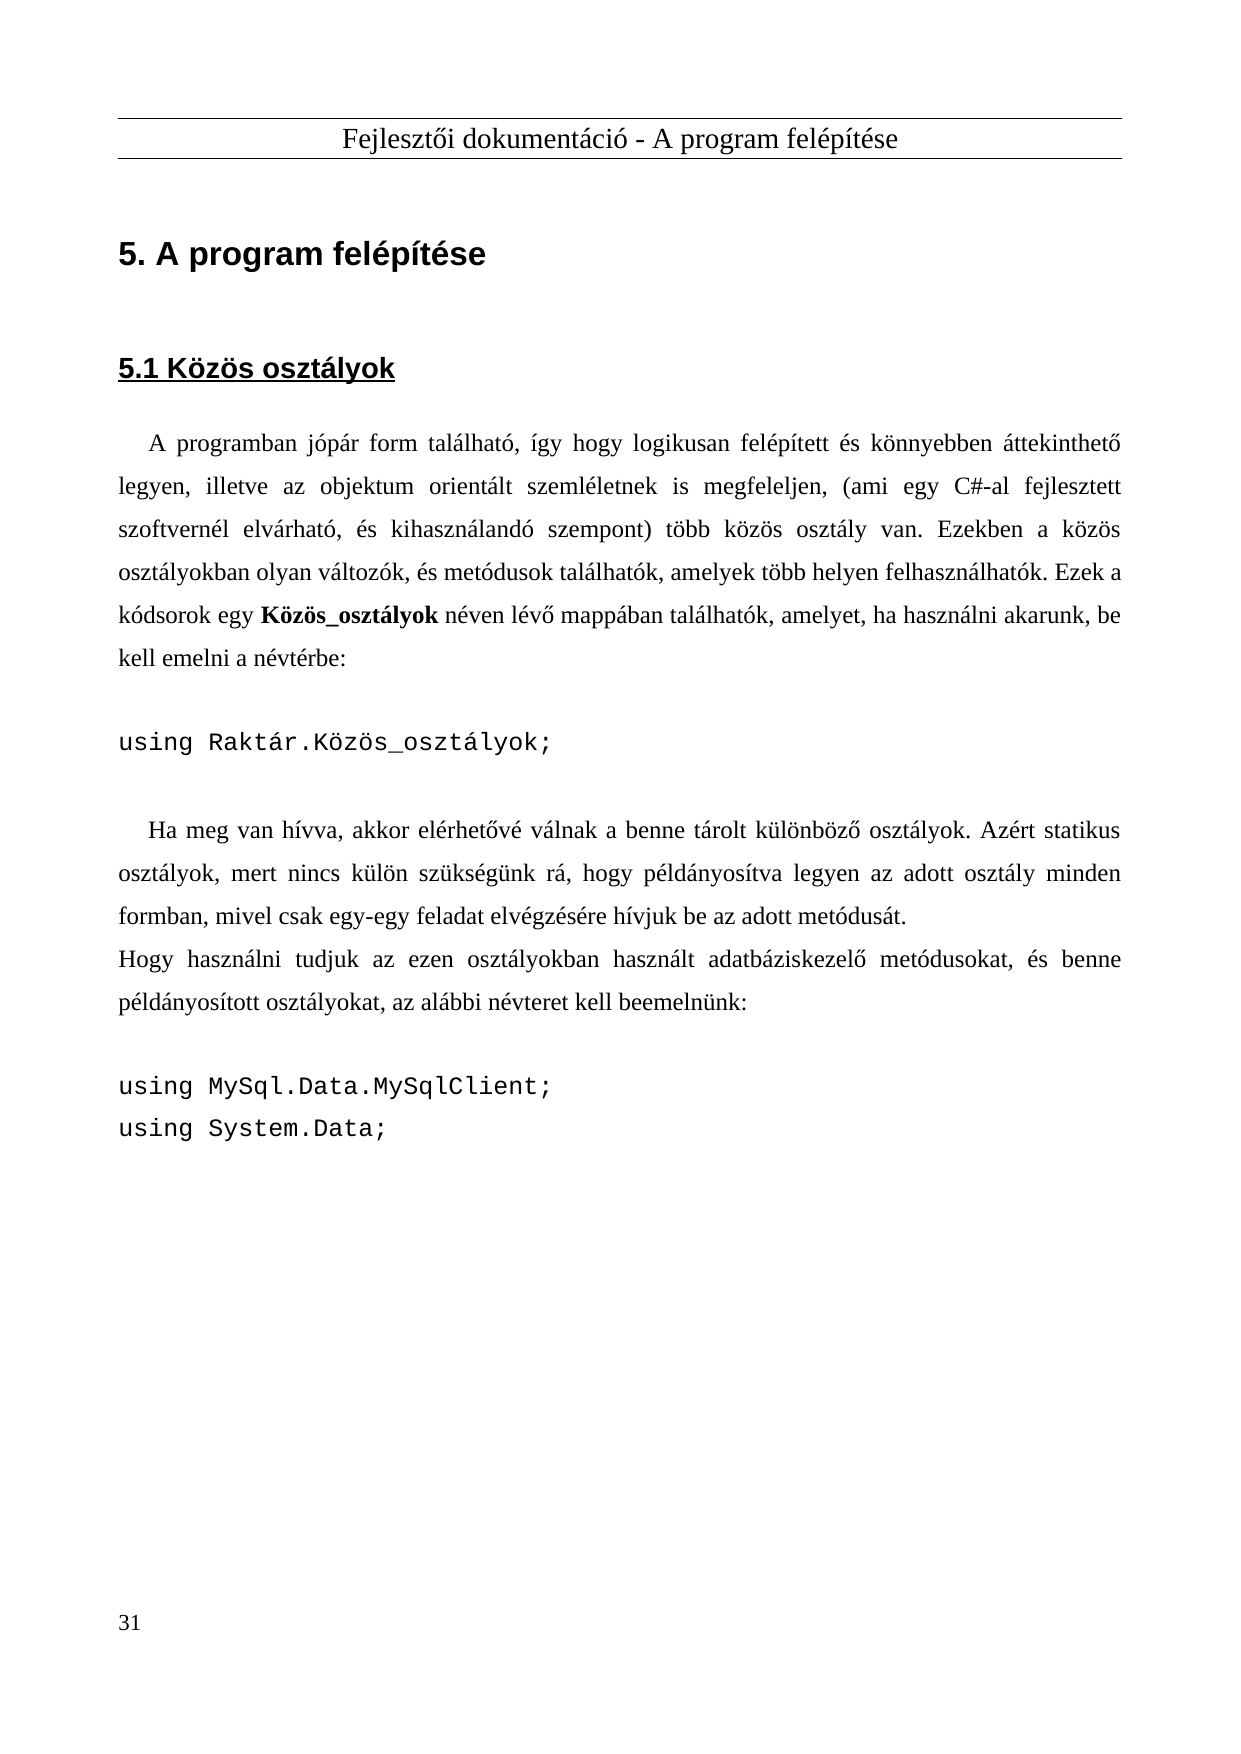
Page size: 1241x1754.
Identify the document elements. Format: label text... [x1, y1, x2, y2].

text Ha meg van hívva, akkor elérhetővé válnak a benne tárolt különböző osztályok. Azért statikus osztályok, mert nincs külön szükségünk rá, hogy példányosítva legyen az adott osztály minden formban, mivel csak egy-egy feladat elvégzésére hívjuk be az adott metódusát. [118, 815, 1122, 930]
text using System.Data; [118, 1116, 1122, 1144]
text A programban jópár form található, így hogy logikusan felépített és könnyebben áttekinthető legyen, illetve az objektum orientált szemléletnek is megfeleljen, (ami egy C#-al fejlesztett szoftvernél elvárható, és kihasználandó szempont) több közös osztály van. Ezekben a közös osztályokban olyan változók, és metódusok találhatók, amelyek több helyen felhasználhatók. Ezek a kódsorok egy Közös_osztályok néven lévő mappában találhatók, amelyet, ha használni akarunk, be kell emelni a névtérbe: [118, 428, 1122, 672]
text Hogy használni tudjuk az ezen osztályokban használt adatbáziskezelő metódusokat, és benne példányosított osztályokat, az alábbi névteret kell beemelnünk: [118, 944, 1122, 1016]
text using MySql.Data.MySqlClient; [118, 1073, 1122, 1102]
subtitle 5.1 Közös osztályok [118, 351, 1122, 385]
subtitle 5. A program felépítése [118, 234, 1122, 272]
text using Raktár.Közös_osztályok; [118, 730, 1122, 758]
